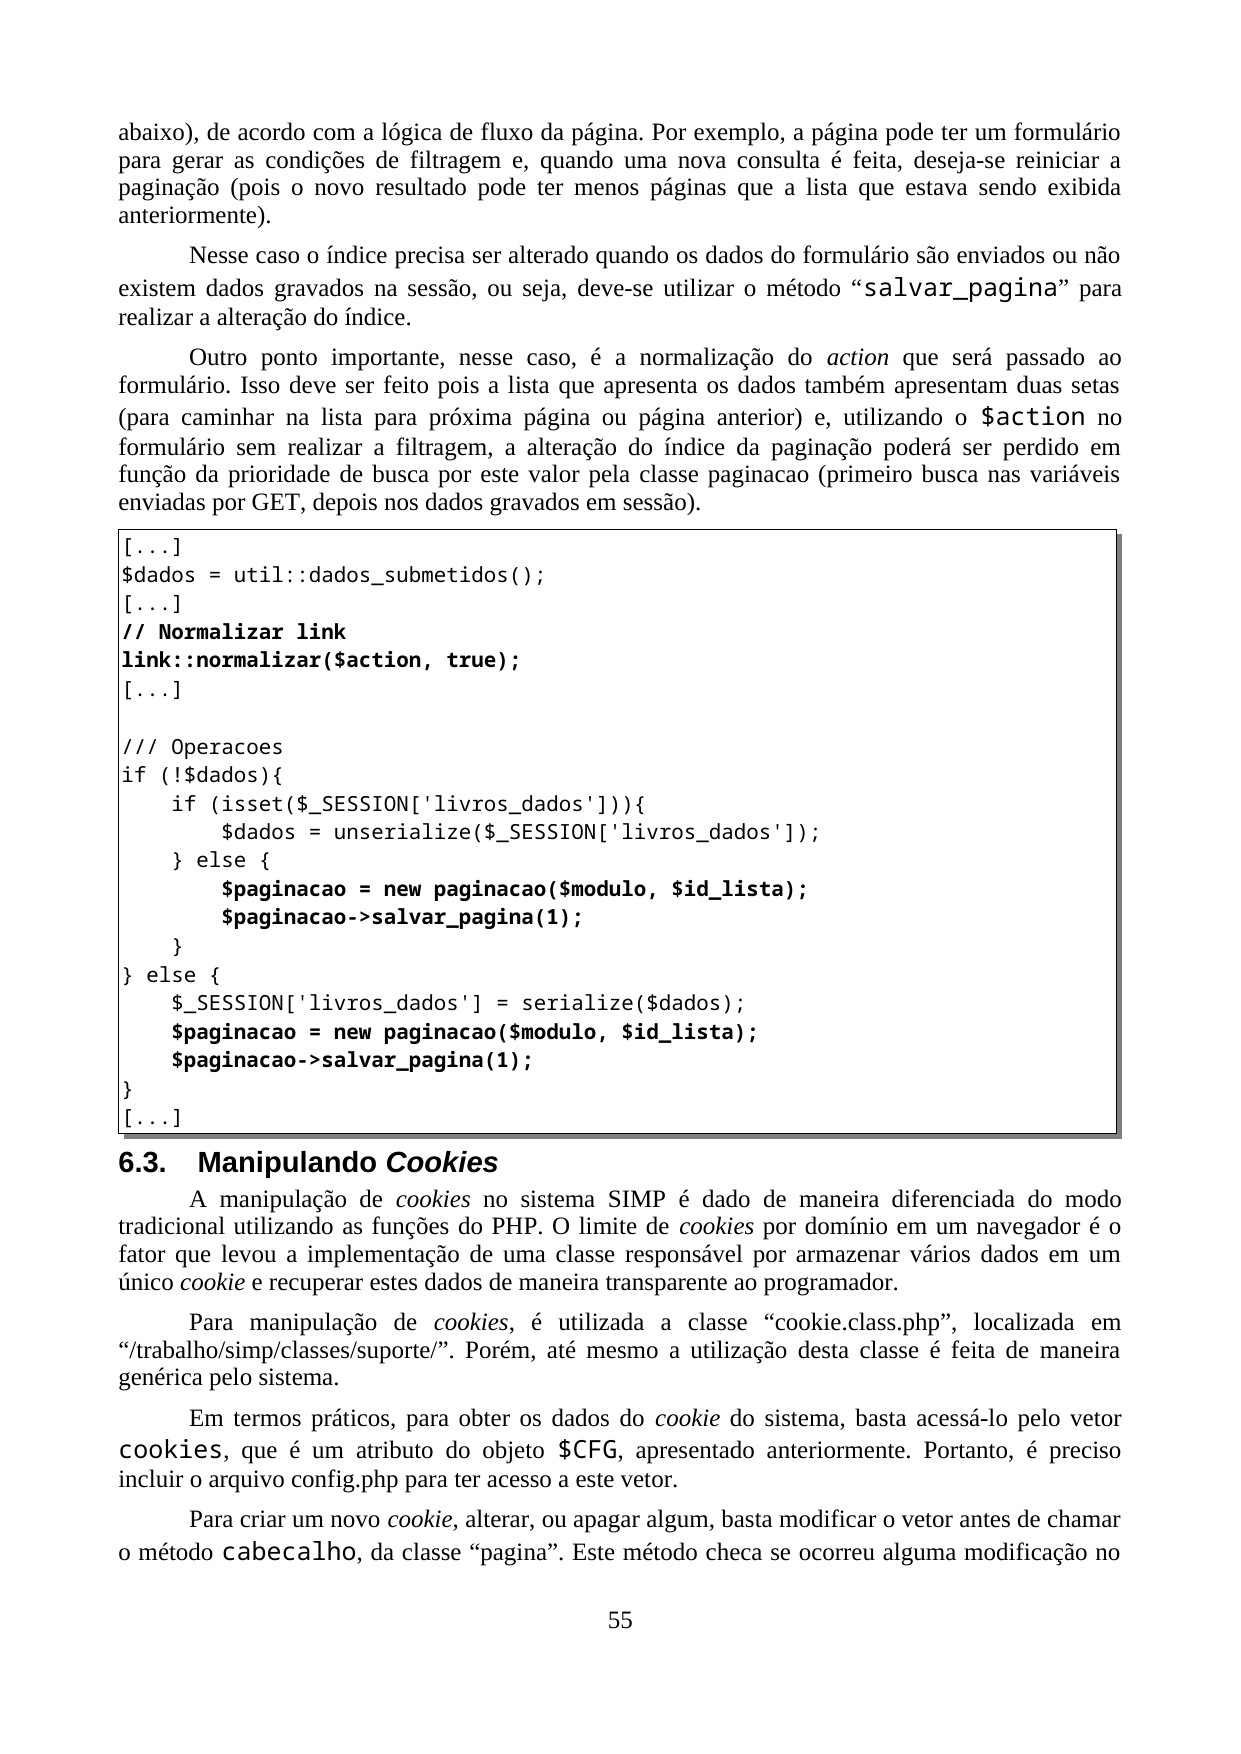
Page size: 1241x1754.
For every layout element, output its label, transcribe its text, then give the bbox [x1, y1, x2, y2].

text /// Operacoes if (!$dados){ if (isset($_SESSION['livros_dados'])){ $dados = unserialize($_SESSION['livros_dados']); } else { $paginacao = new paginacao($modulo, $id_lista); $paginacao->salvar_pagina(1); } [119, 729, 1116, 957]
text Outro ponto importante, nesse caso, é a normalização do action que será passado ao formulário. Isso deve ser feito pois a lista que apresenta os dados também apresentam duas setas (para caminhar na lista para próxima página ou página anterior) e, utilizando o $action no formulário sem realizar a filtragem, a alteração do índice da paginação poderá ser perdido em função da prioridade de busca por este valor pela classe paginacao (primeiro busca nas variáveis enviadas por GET, depois nos dados gravados em sessão). [118, 343, 1122, 516]
text Para criar um novo cookie, alterar, ou apagar algum, basta modificar o vetor antes de chamar o método cabecalho, da classe “pagina”. Este método checa se ocorreu alguma modificação no [118, 1506, 1122, 1567]
text A manipulação de cookies no sistema SIMP é dado de maneira diferenciada do modo tradicional utilizando as funções do PHP. O limite de cookies por domínio em um navegador é o fator que levou a implementação de uma classe responsável por armazenar vários dados em um único cookie e recuperar estes dados de maneira transparente ao programador. [118, 1185, 1122, 1296]
subtitle Manipulando Cookies [118, 1146, 1122, 1179]
text } else { $_SESSION['livros_dados'] = serialize($dados); $paginacao = new paginacao($modulo, $id_lista); $paginacao->salvar_pagina(1); } [...] [119, 957, 1116, 1133]
text Nesse caso o índice precisa ser alterado quando os dados do formulário são enviados ou não existem dados gravados na sessão, ou seja, deve-se utilizar o método “salvar_pagina” para realizar a alteração do índice. [118, 241, 1122, 331]
text Para manipulação de cookies, é utilizada a classe “cookie.class.php”, localizada em “/trabalho/simp/classes/suporte/”. Porém, até mesmo a utilização desta classe é feita de maneira genérica pelo sistema. [118, 1308, 1122, 1391]
text abaixo), de acordo com a lógica de fluxo da página. Por exemplo, a página pode ter um formulário para gerar as condições de filtragem e, quando uma nova consulta é feita, deseja-se reiniciar a paginação (pois o novo resultado pode ter menos páginas que a lista que estava sendo exibida anteriormente). [118, 118, 1122, 229]
text Em termos práticos, para obter os dados do cookie do sistema, basta acessá-lo pelo vetor cookies, que é um atributo do objeto $CFG, apresentado anteriormente. Portanto, é preciso incluir o arquivo config.php para ter acesso a este vetor. [118, 1404, 1122, 1493]
text [...] $dados = util::dados_submetidos(); [...] // Normalizar link link::normalizar($action, true); [...] [119, 530, 1116, 702]
